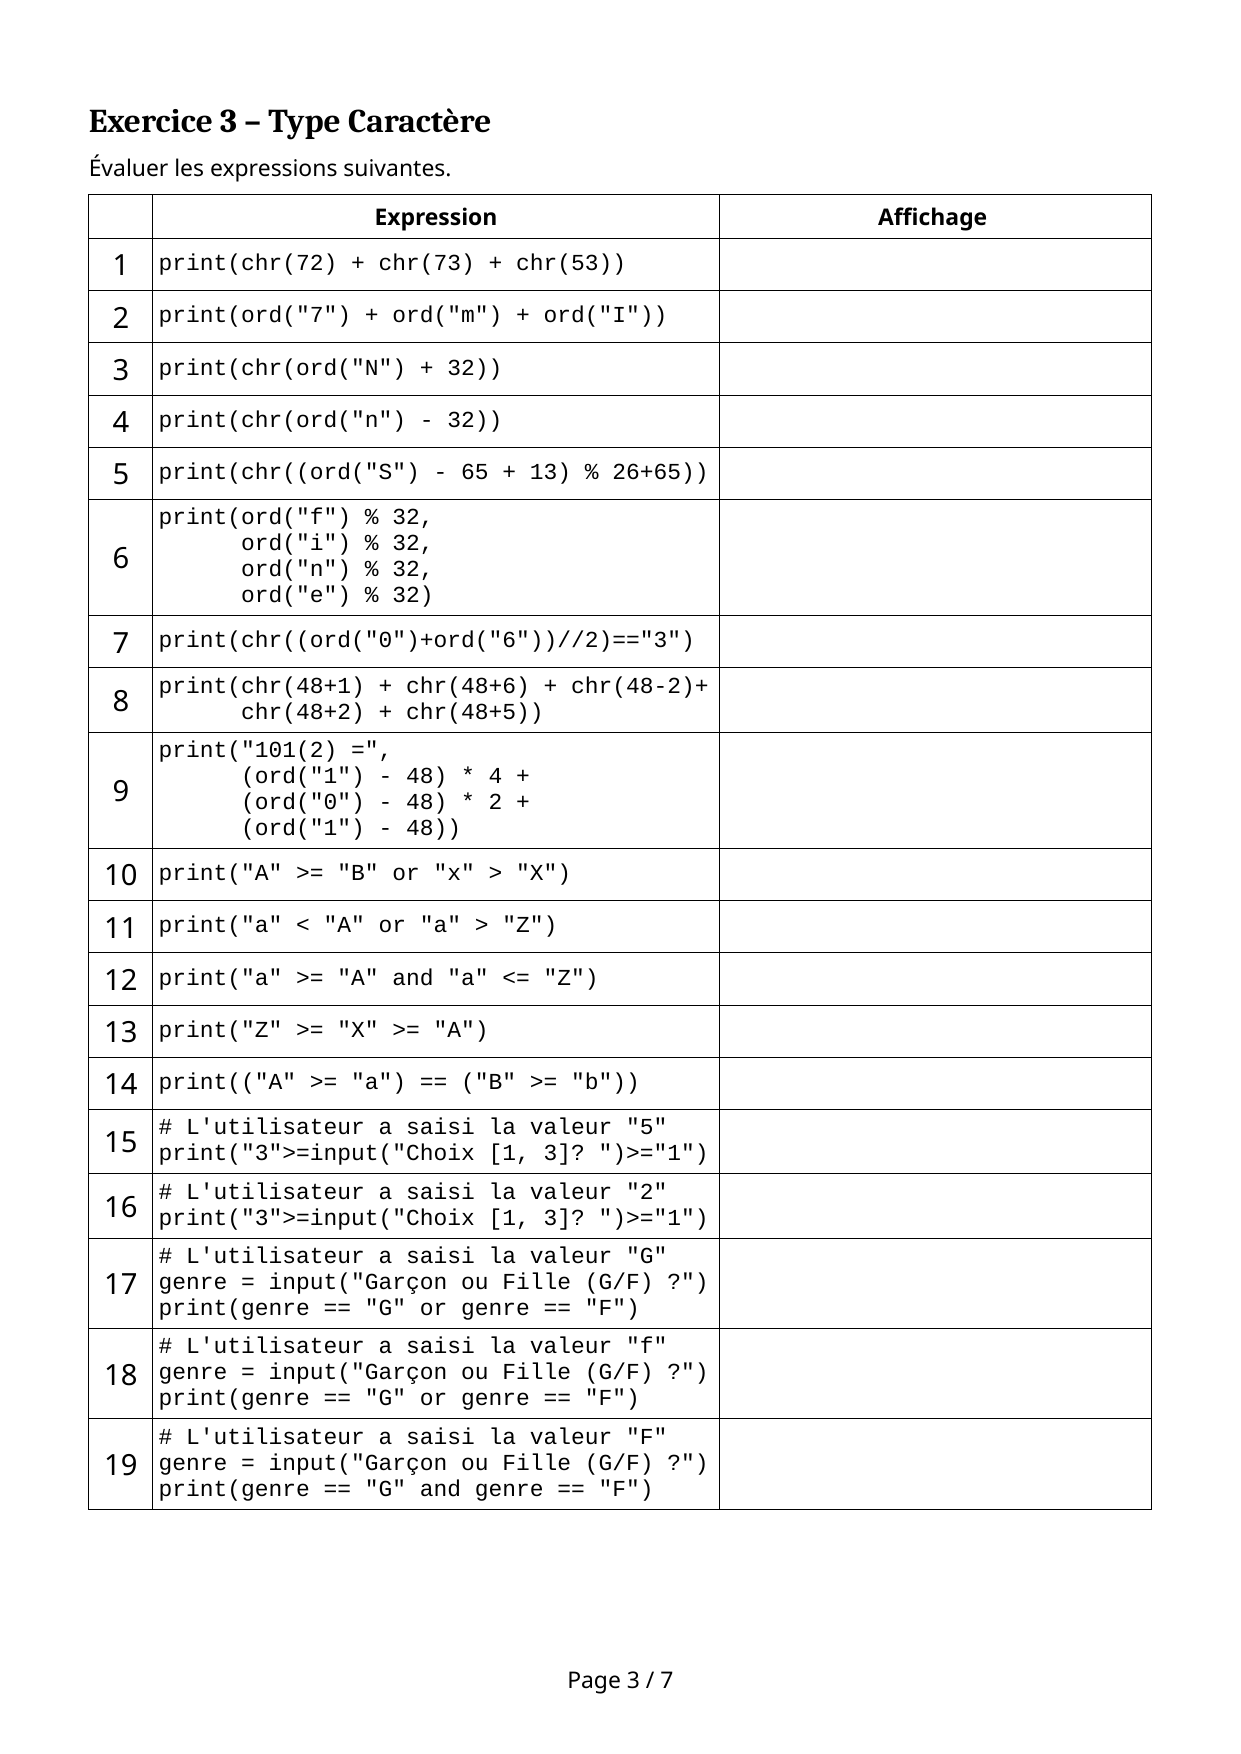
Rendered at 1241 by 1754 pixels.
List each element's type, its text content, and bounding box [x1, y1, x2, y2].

table_header Expression [153, 195, 719, 238]
table_cell 9 [89, 733, 152, 848]
table_cell 12 [89, 953, 152, 1004]
table_cell 13 [89, 1006, 152, 1057]
table_cell 18 [89, 1329, 152, 1418]
table_cell print(ord("7") + ord("m") + ord("I")) [153, 291, 719, 342]
table_cell # L'utilisateur a saisi la valeur "f" genre = input("Garçon ou Fille (G/F) ?") print(genre == "G" or genre == "F") [153, 1329, 719, 1418]
table_cell print("a" < "A" or "a" > "Z") [153, 901, 719, 952]
table_cell [720, 1110, 1151, 1173]
table_cell 8 [89, 668, 152, 732]
table_cell 6 [89, 500, 152, 615]
table_cell [720, 953, 1151, 1004]
table_cell [720, 448, 1151, 499]
table_cell [720, 616, 1151, 667]
table_cell 10 [89, 849, 152, 900]
table_cell [720, 1239, 1151, 1328]
table_cell print(chr(72) + chr(73) + chr(53)) [153, 239, 719, 290]
table_cell [720, 239, 1151, 290]
table_cell 14 [89, 1058, 152, 1109]
table_cell 17 [89, 1239, 152, 1328]
table_cell # L'utilisateur a saisi la valeur "2" print("3">=input("Choix [1, 3]? ")>="1") [153, 1174, 719, 1238]
table_cell print("A" >= "B" or "x" > "X") [153, 849, 719, 900]
table_cell 15 [89, 1110, 152, 1173]
table_cell 1 [89, 239, 152, 290]
table_cell # L'utilisateur a saisi la valeur "5" print("3">=input("Choix [1, 3]? ")>="1") [153, 1110, 719, 1173]
table_cell [720, 1006, 1151, 1057]
table_cell [720, 668, 1151, 732]
table_cell [720, 1419, 1151, 1508]
text Évaluer les expressions suivantes. [88, 152, 1152, 183]
table_cell print(chr((ord("S") - 65 + 13) % 26+65)) [153, 448, 719, 499]
table_cell print("a" >= "A" and "a" <= "Z") [153, 953, 719, 1004]
table_cell print(("A" >= "a") == ("B" >= "b")) [153, 1058, 719, 1109]
table_cell [720, 291, 1151, 342]
table_cell print(chr((ord("0")+ord("6"))//2)=="3") [153, 616, 719, 667]
table_header [89, 195, 152, 238]
table_cell print(ord("f") % 32, ord("i") % 32, ord("n") % 32, ord("e") % 32) [153, 500, 719, 615]
table_cell 4 [89, 396, 152, 447]
table_cell [720, 500, 1151, 615]
table_cell [720, 1058, 1151, 1109]
table_cell [720, 901, 1151, 952]
table_cell [720, 396, 1151, 447]
table_cell # L'utilisateur a saisi la valeur "F" genre = input("Garçon ou Fille (G/F) ?") print(genre == "G" and genre == "F") [153, 1419, 719, 1508]
table_cell [720, 1329, 1151, 1418]
table_cell [720, 849, 1151, 900]
subtitle Exercice 3 – Type Caractère [88, 102, 1152, 140]
table_cell # L'utilisateur a saisi la valeur "G" genre = input("Garçon ou Fille (G/F) ?") print(genre == "G" or genre == "F") [153, 1239, 719, 1328]
table_cell print("101(2) =", (ord("1") - 48) * 4 + (ord("0") - 48) * 2 + (ord("1") - 48)) [153, 733, 719, 848]
table_cell 11 [89, 901, 152, 952]
table_header Affichage [720, 195, 1151, 238]
table_cell [720, 1174, 1151, 1238]
table_cell 16 [89, 1174, 152, 1238]
table_cell print(chr(48+1) + chr(48+6) + chr(48-2)+ chr(48+2) + chr(48+5)) [153, 668, 719, 732]
table_cell print(chr(ord("n") - 32)) [153, 396, 719, 447]
table_cell 3 [89, 343, 152, 394]
table_cell [720, 733, 1151, 848]
table_cell [720, 343, 1151, 394]
table_cell 7 [89, 616, 152, 667]
table_cell 5 [89, 448, 152, 499]
table_cell 19 [89, 1419, 152, 1508]
table_cell print(chr(ord("N") + 32)) [153, 343, 719, 394]
table_cell print("Z" >= "X" >= "A") [153, 1006, 719, 1057]
table_cell 2 [89, 291, 152, 342]
